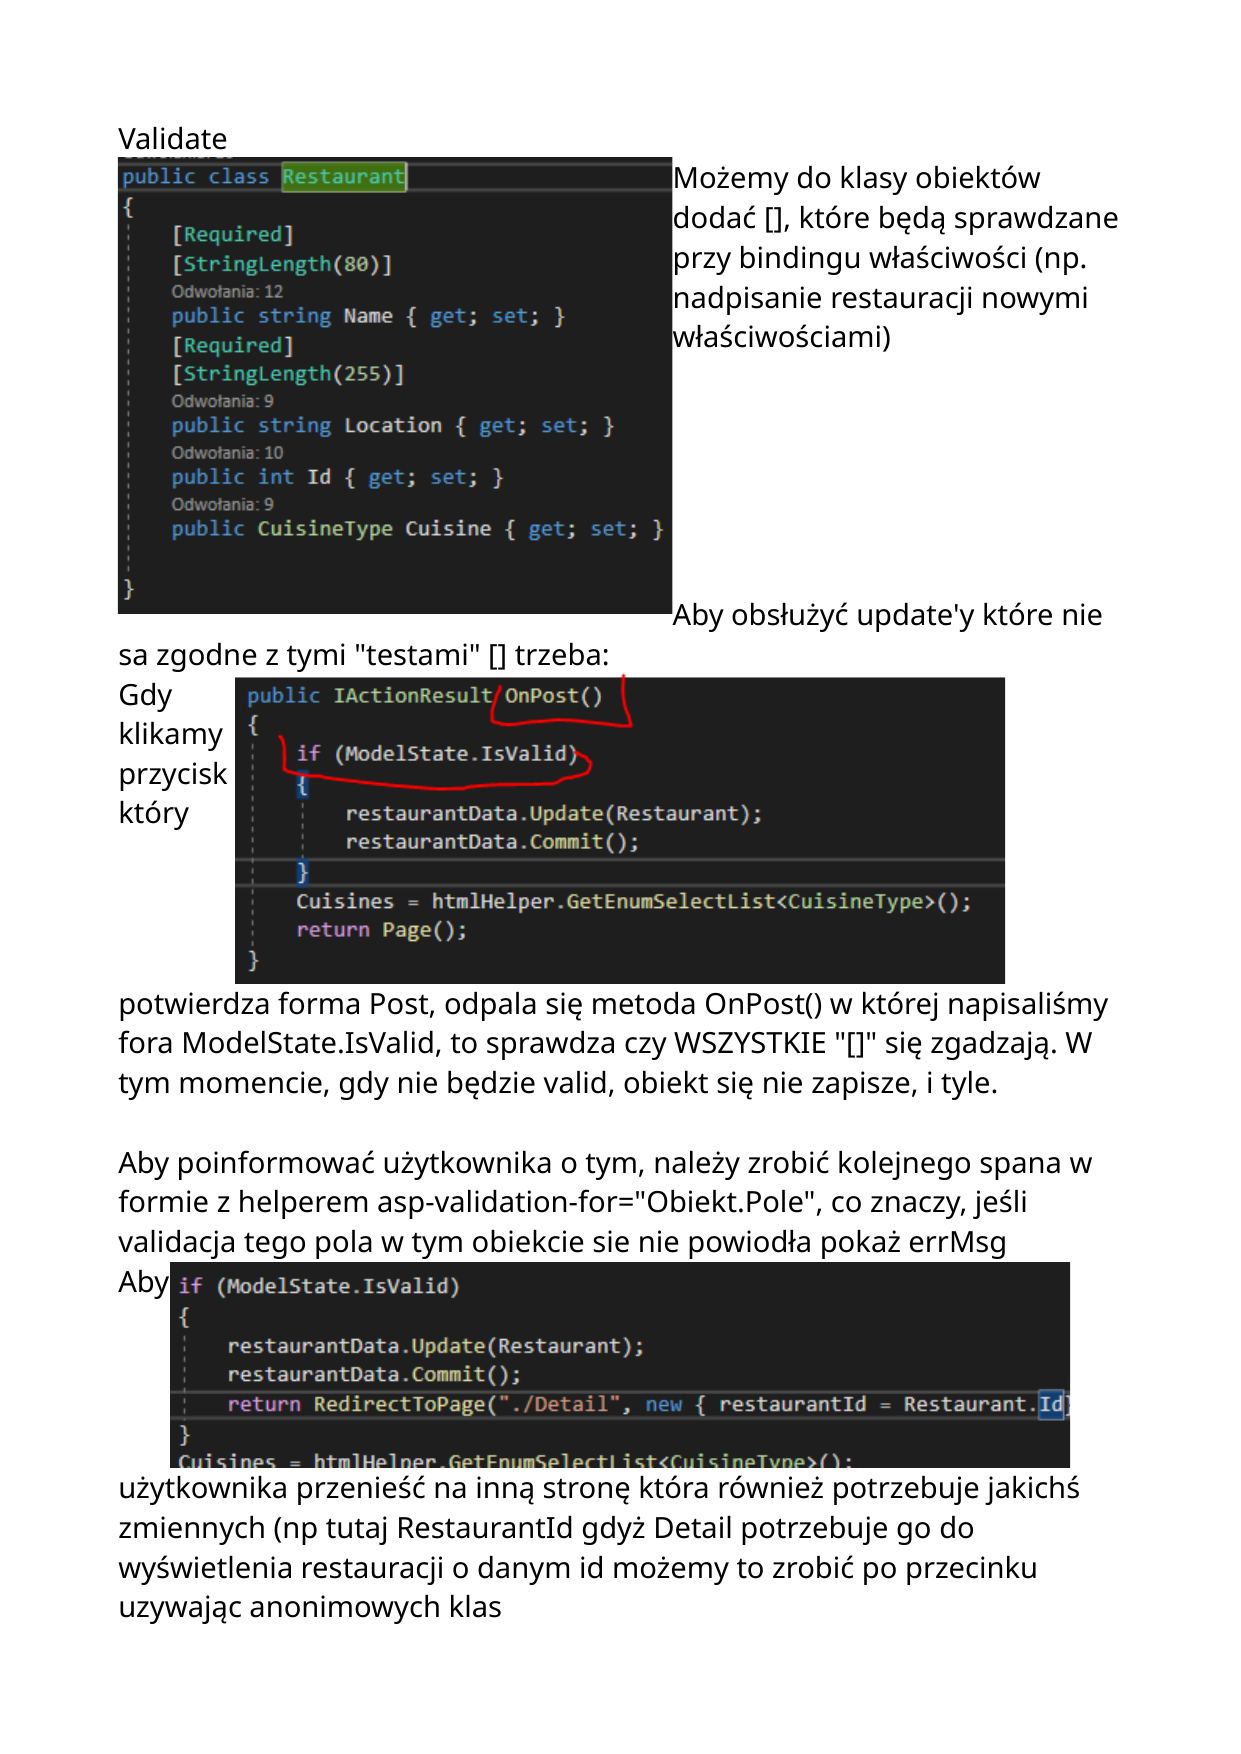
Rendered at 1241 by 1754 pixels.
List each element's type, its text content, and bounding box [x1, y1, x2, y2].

picture [117, 157, 673, 614]
text Aby poinformować użytkownika o tym, należy zrobić kolejnego spana w formie z helperem asp-validation-for="Obiekt.Pole", co znaczy, jeśli validacja tego pola w tym obiekcie sie nie powiodła pokaż errMsg [118, 1142, 1122, 1261]
text Gdy klikamy przycisk który potwierdza forma Post, odpala się metoda OnPost() w której napisaliśmy fora ModelState.IsValid, to sprawdza czy WSZYSTKIE "[]" się zgadzają. W tym momencie, gdy nie będzie valid, obiekt się nie zapisze, i tyle. [118, 674, 1122, 1102]
text Aby użytkownika przenieść na inną stronę która również potrzebuje jakichś zmiennych (np tutaj RestaurantId gdyż Detail potrzebuje go do wyświetlenia restauracji o danym id możemy to zrobić po przecinku uzywając anonimowych klas [118, 1261, 1122, 1626]
text Aby obsłużyć update'y które nie sa zgodne z tymi "testami" [] trzeba: [118, 594, 1122, 674]
picture [170, 1262, 1071, 1468]
picture [235, 673, 1006, 984]
text Możemy do klasy obiektów dodać [], które będą sprawdzane przy bindingu właściwości (np. nadpisanie restauracji nowymi właściwościami) [673, 158, 1122, 356]
text Validate [118, 118, 1122, 158]
